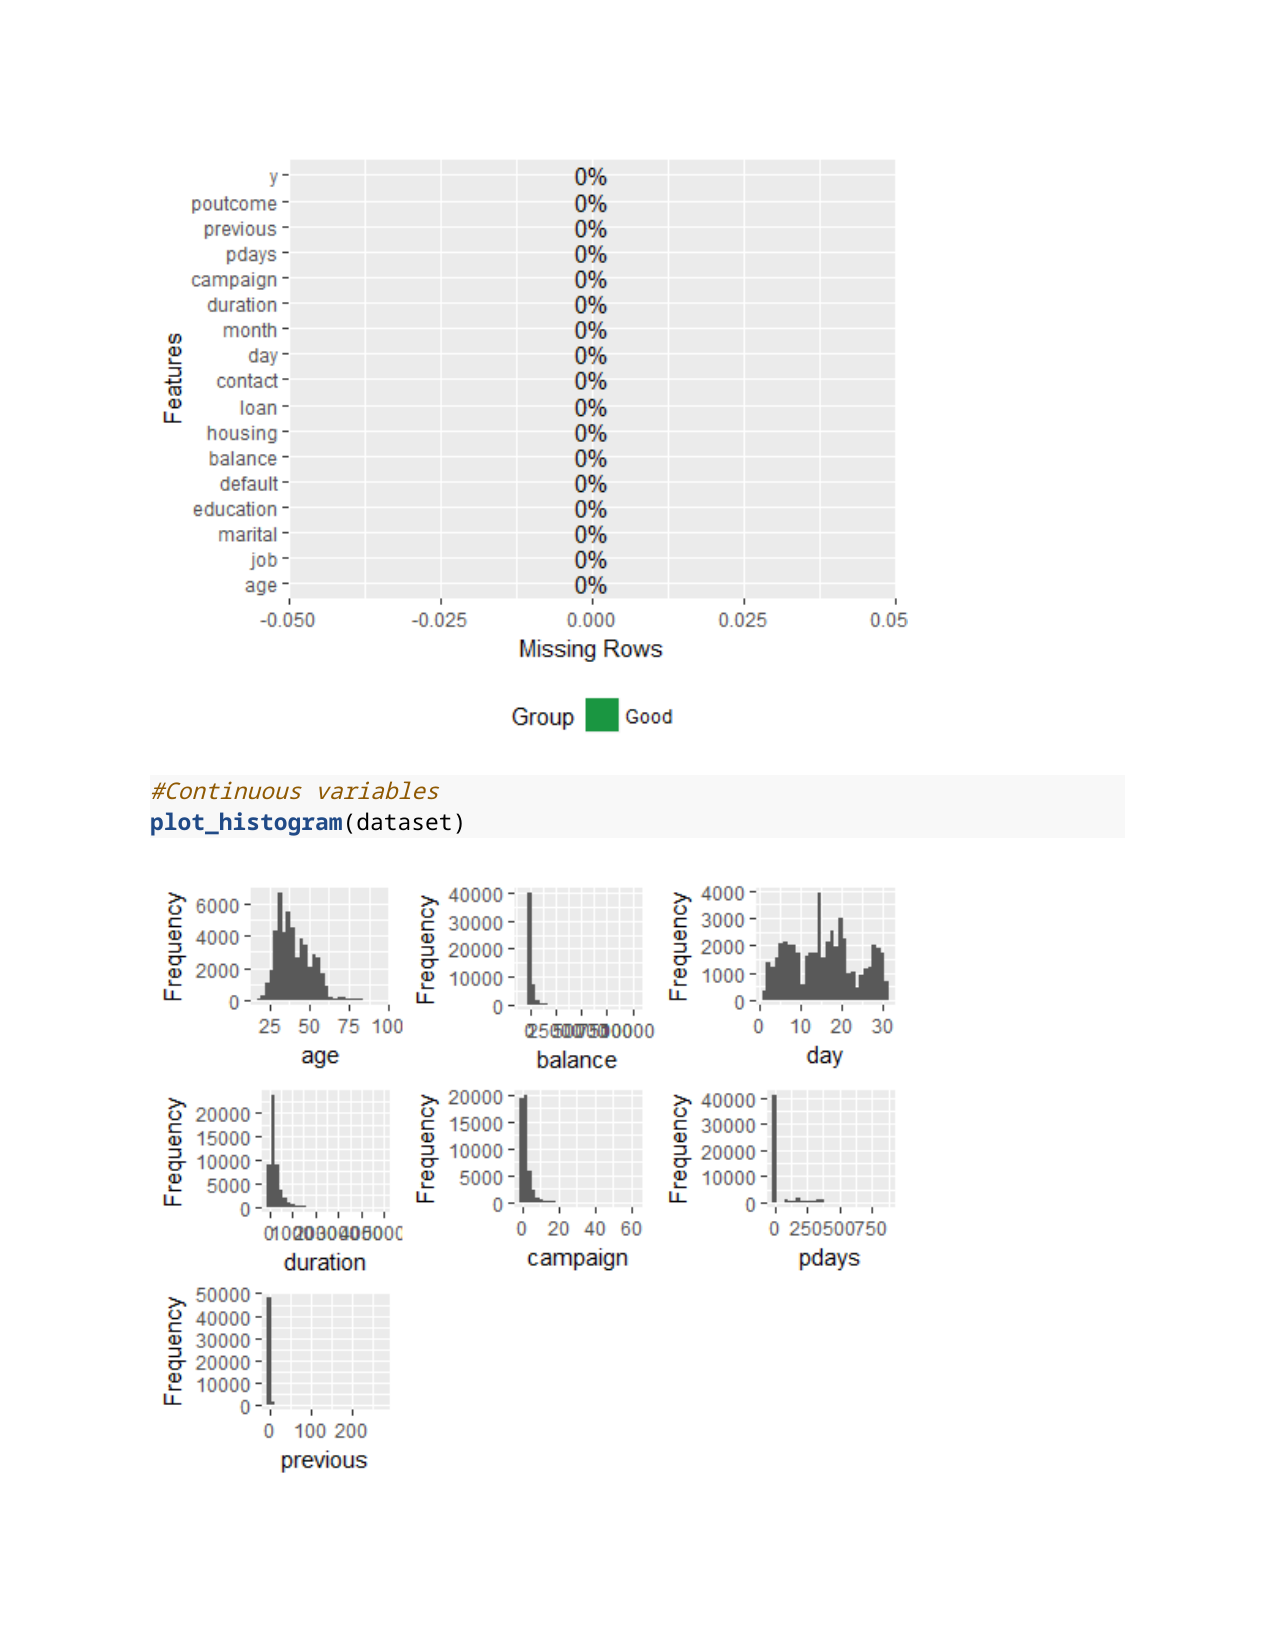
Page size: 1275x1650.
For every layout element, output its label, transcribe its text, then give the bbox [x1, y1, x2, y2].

text #Continuous variables plot_histogram(dataset) [441, 775, 1125, 838]
